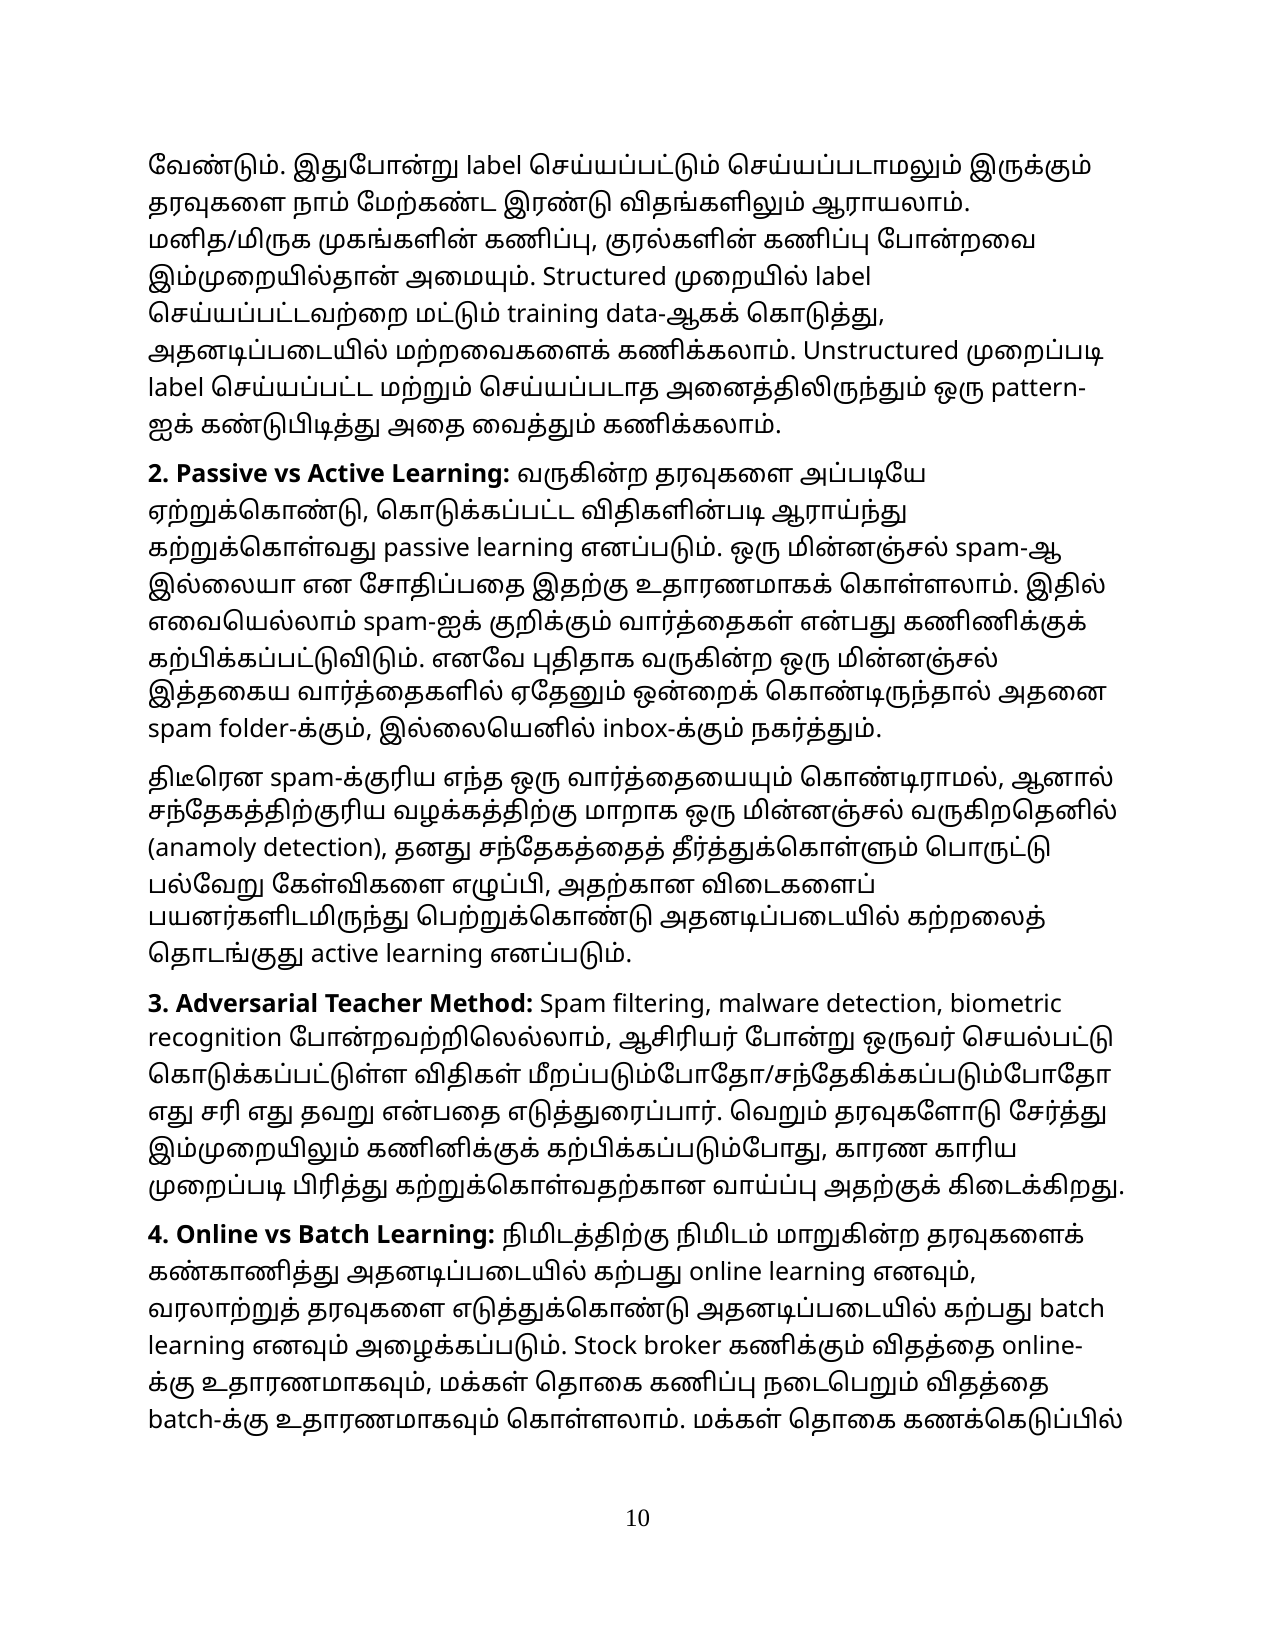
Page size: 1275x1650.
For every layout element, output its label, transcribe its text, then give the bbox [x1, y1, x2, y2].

text 2. Passive vs Active Learning: வருகின்ற தரவுகளை அப்படியே ஏற்றுக்கொண்டு, கொடுக்கப்பட்ட விதிகளின்படி ஆராய்ந்து கற்றுக்கொள்வது passive learning எனப்படும். ஒரு மின்னஞ்சல் spam-ஆ இல்லையா என சோதிப்பதை இதற்கு உதாரணமாகக் கொள்ளலாம். இதில் எவையெல்லாம் spam-ஐக் குறிக்கும் வார்த்தைகள் என்பது கணிணிக்குக் கற்பிக்கப்பட்டுவிடும். எனவே புதிதாக வருகின்ற ஒரு மின்னஞ்சல் இத்தகைய வார்த்தைகளில் ஏதேனும் ஒன்றைக் கொண்டிருந்தால் அதனை spam folder-க்கும், இல்லையெனில் inbox-க்கும் நகர்த்தும். [118, 426, 1157, 730]
text வேண்டும். இதுபோன்று label செய்யப்பட்டும் செய்யப்படாமலும் இருக்கும் தரவுகளை நாம் மேற்கண்ட இரண்டு விதங்களிலும் ஆராயலாம். மனித/மிருக முகங்களின் கணிப்பு, குரல்களின் கணிப்பு போன்றவை இம்முறையில்தான் அமையும். Structured முறையில் label செய்யப்பட்டவற்றை மட்டும் training data-ஆகக் கொடுத்து, அதனடிப்படையில் மற்றவைகளைக் கணிக்கலாம். Unstructured முறைப்படி label செய்யப்பட்ட மற்றும் செய்யப்படாத அனைத்திலிருந்தும் ஒரு pattern-ஐக் கண்டுபிடித்து அதை வைத்தும் கணிக்கலாம். [118, 118, 1157, 426]
text திடீரென spam-க்குரிய எந்த ஒரு வார்த்தையையும் கொண்டிராமல், ஆனால் சந்தேகத்திற்குரிய வழக்கத்திற்கு மாறாக ஒரு மின்னஞ்சல் வருகிறதெனில் (anamoly detection), தனது சந்தேகத்தைத் தீர்த்துக்கொள்ளும் பொருட்டு பல்வேறு கேள்விகளை எழுப்பி, அதற்கான விடைகளைப் பயனர்களிடமிருந்து பெற்றுக்கொண்டு அதனடிப்படையில் கற்றலைத் தொடங்குது active learning எனப்படும். [118, 730, 1157, 956]
text 3. Adversarial Teacher Method: Spam filtering, malware detection, biometric recognition போன்றவற்றிலெல்லாம், ஆசிரியர் போன்று ஒருவர் செயல்பட்டு கொடுக்கப்பட்டுள்ள விதிகள் மீறப்படும்போதோ/சந்தேகிக்கப்படும்போதோ எது சரி எது தவறு என்பதை எடுத்துரைப்பார். வெறும் தரவுகளோடு சேர்த்து இம்முறையிலும் கணினிக்குக் கற்பிக்கப்படும்போது, காரண காரிய முறைப்படி பிரித்து கற்றுக்கொள்வதற்கான வாய்ப்பு அதற்குக் கிடைக்கிறது. [118, 956, 1157, 1187]
text 4. Online vs Batch Learning: நிமிடத்திற்கு நிமிடம் மாறுகின்ற தரவுகளைக் கண்காணித்து அதனடிப்படையில் கற்பது online learning எனவும், வரலாற்றுத் தரவுகளை எடுத்துக்கொண்டு அதனடிப்படையில் கற்பது batch learning எனவும் அழைக்கப்படும். Stock broker கணிக்கும் விதத்தை online-க்கு உதாரணமாகவும், மக்கள் தொகை கணிப்பு நடைபெறும் விதத்தை batch-க்கு உதாரணமாகவும் கொள்ளலாம். மக்கள் தொகை கணக்கெடுப்பில் [118, 1187, 1157, 1468]
